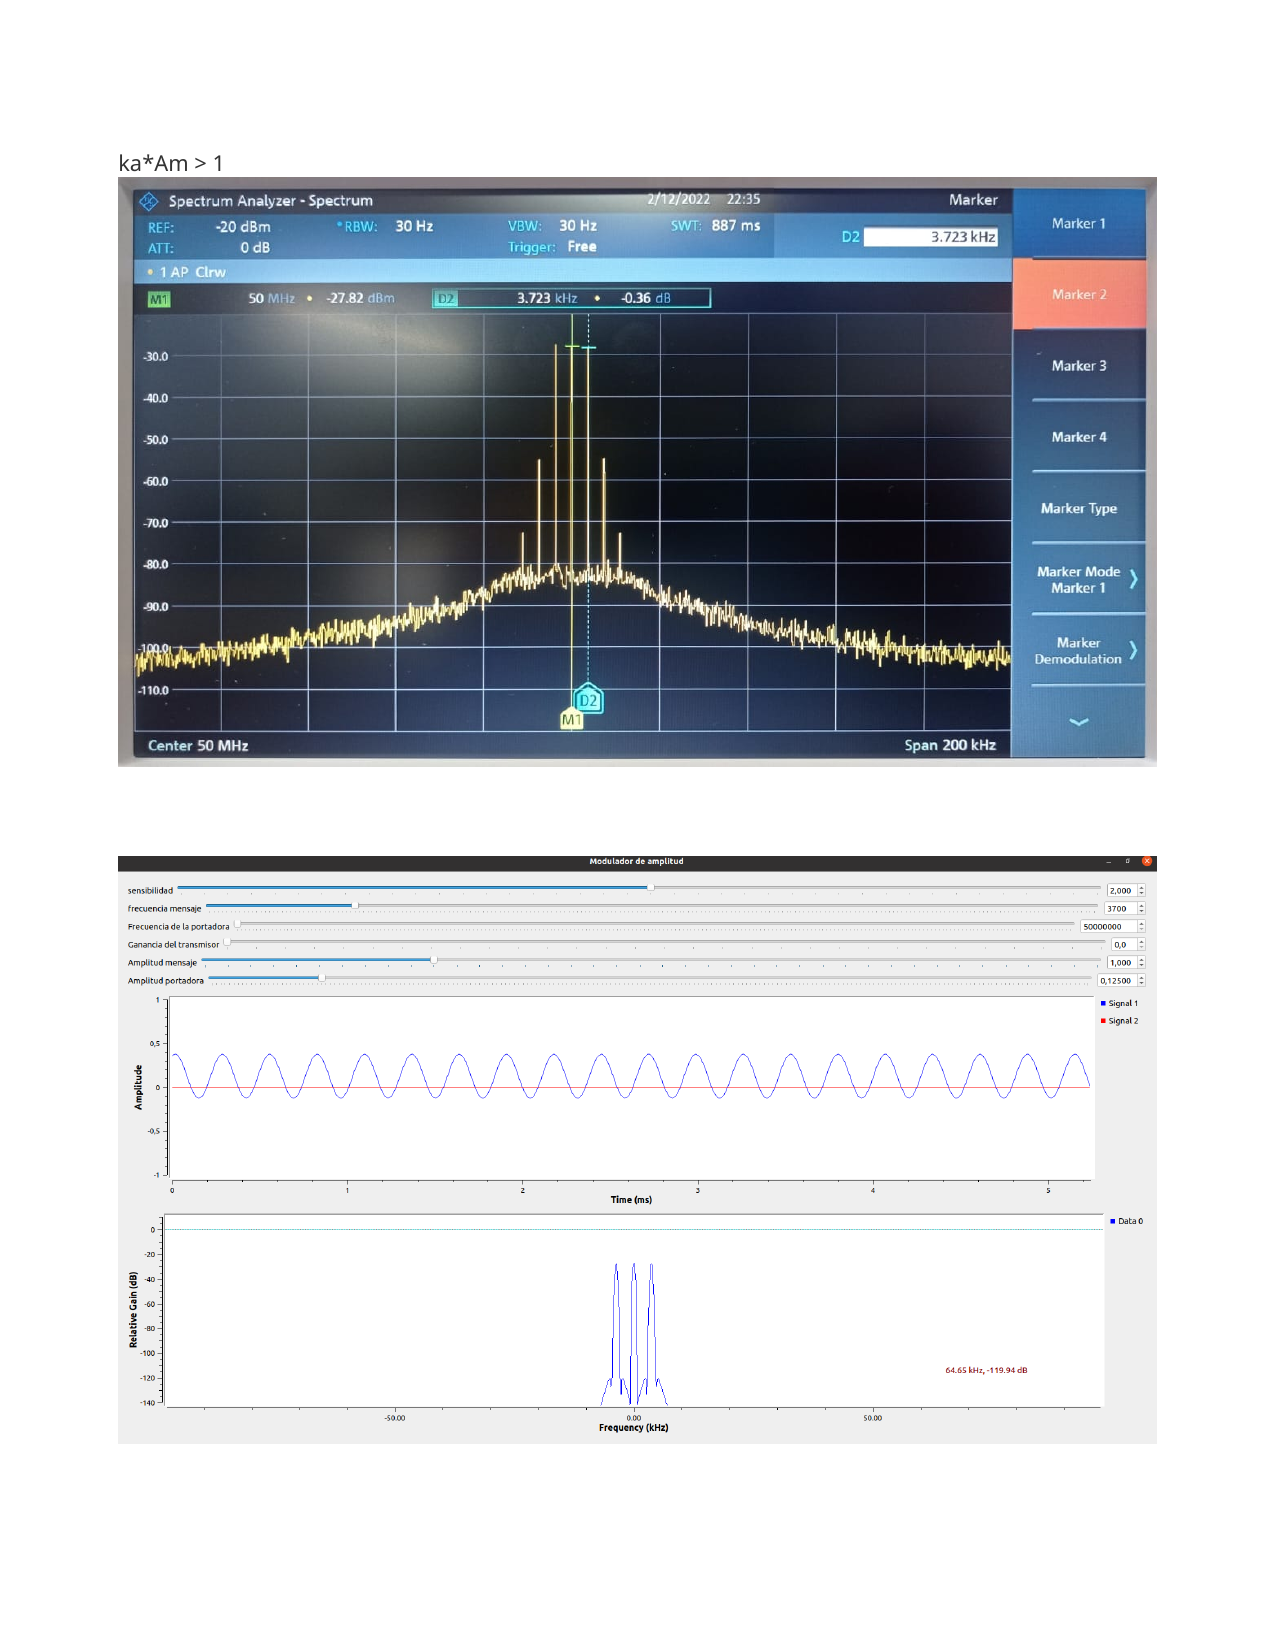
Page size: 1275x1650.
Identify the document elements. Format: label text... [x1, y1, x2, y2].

text ka*Am > 1 [118, 148, 1157, 177]
picture [118, 856, 1157, 1444]
picture [118, 177, 1157, 767]
